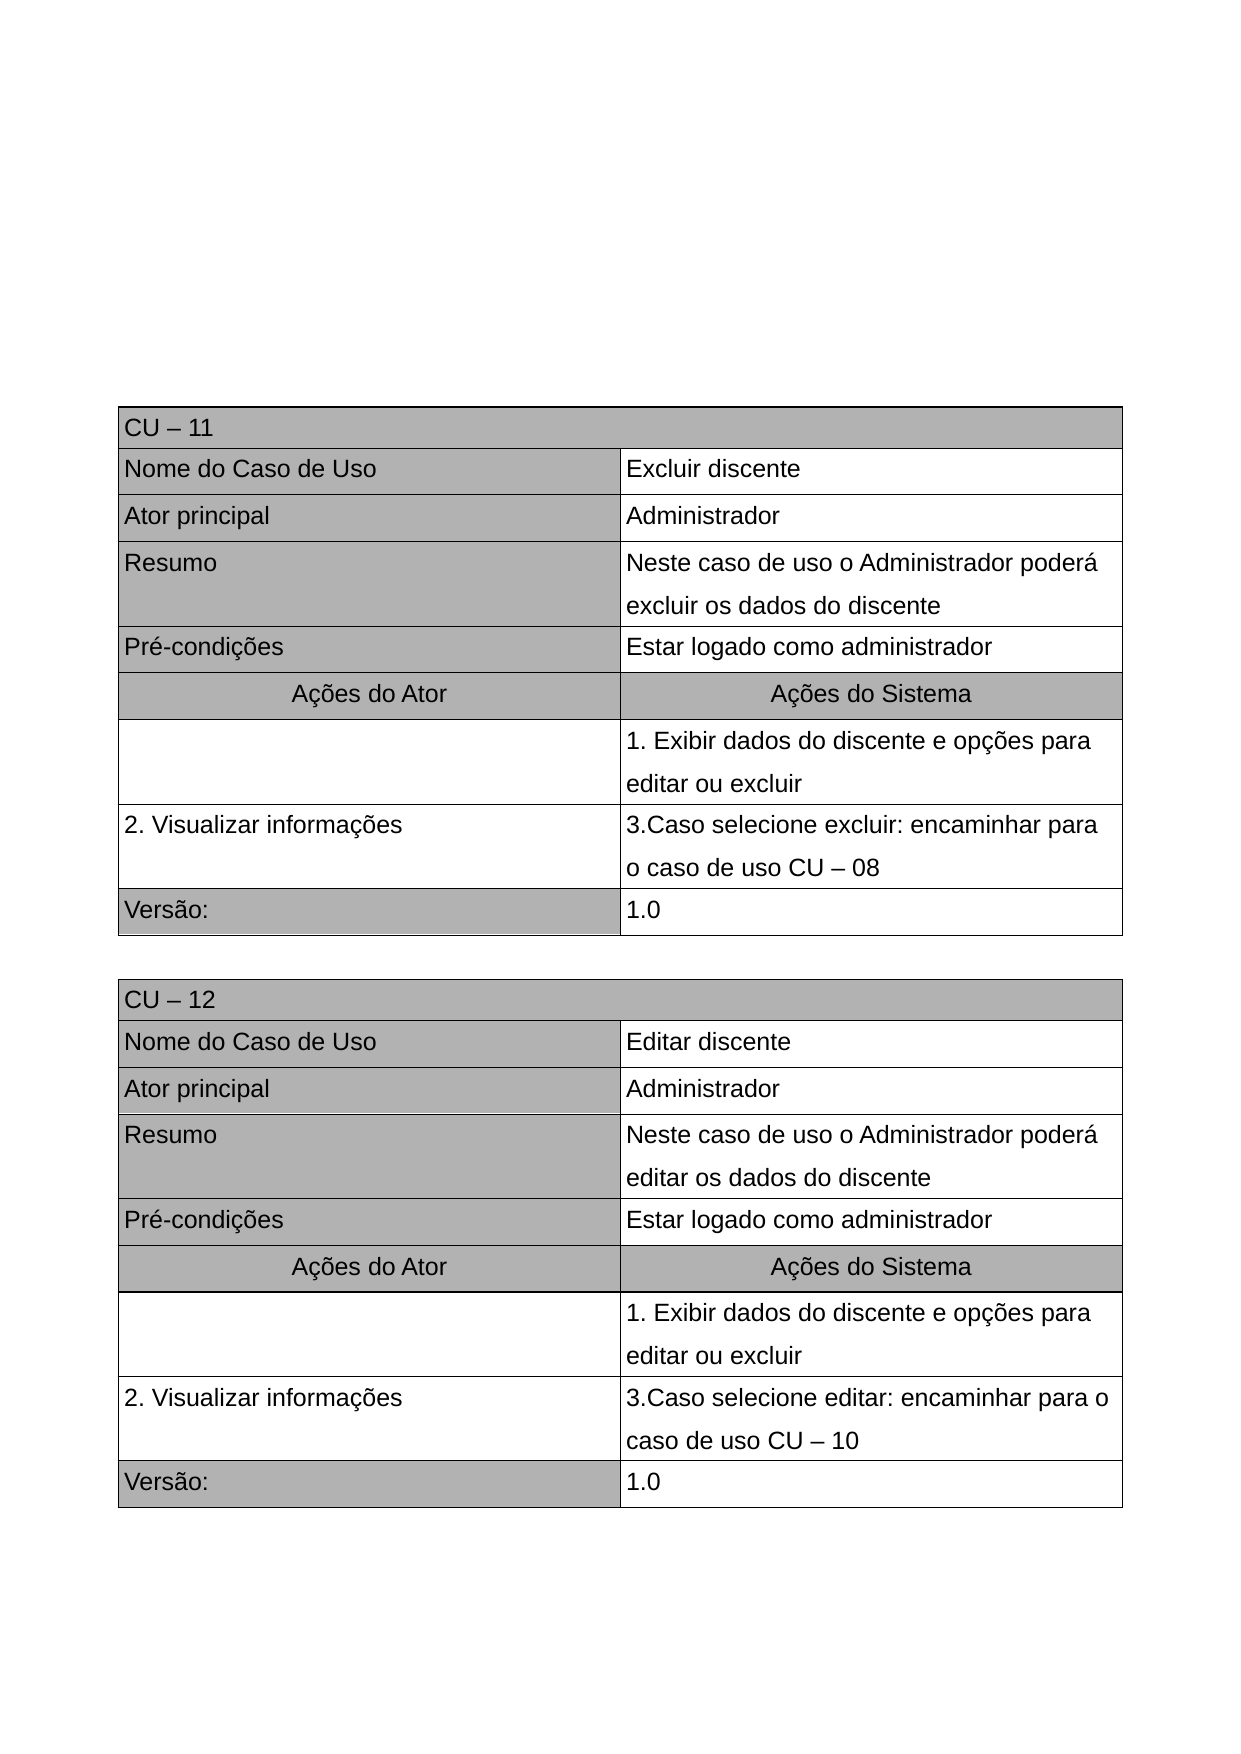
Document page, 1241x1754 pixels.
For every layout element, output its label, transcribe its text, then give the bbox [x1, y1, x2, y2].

table_cell Versão: [119, 889, 620, 934]
table_cell Nome do Caso de Uso [119, 449, 620, 494]
table_cell Ator principal [119, 1068, 620, 1113]
table_cell Pré-condições [119, 1199, 620, 1245]
table_cell Nome do Caso de Uso [119, 1021, 620, 1067]
table_cell Resumo [119, 1115, 620, 1198]
table_cell Ações do Ator [119, 673, 620, 719]
table_cell Estar logado como administrador [621, 627, 1122, 672]
table_cell 2. Visualizar informações [119, 1377, 620, 1460]
table_cell Estar logado como administrador [621, 1199, 1122, 1245]
table_cell Ações do Sistema [621, 673, 1122, 719]
table_cell 3.Caso selecione editar: encaminhar para o caso de uso CU – 10 [621, 1377, 1122, 1460]
table_cell Administrador [621, 495, 1122, 541]
table_cell 1. Exibir dados do discente e opções para editar ou excluir [621, 1293, 1122, 1376]
table_cell Administrador [621, 1068, 1122, 1113]
table_cell Ações do Ator [119, 1246, 620, 1291]
table_cell Editar discente [621, 1021, 1122, 1067]
table_cell Excluir discente [621, 449, 1122, 494]
table_cell 2. Visualizar informações [119, 805, 620, 888]
table_header CU – 12 [119, 980, 1122, 1020]
table_cell [119, 720, 620, 803]
table_cell Neste caso de uso o Administrador poderá excluir os dados do discente [621, 542, 1122, 626]
table_cell Versão: [119, 1461, 620, 1507]
table_cell Pré-condições [119, 627, 620, 672]
table_cell Neste caso de uso o Administrador poderá editar os dados do discente [621, 1115, 1122, 1198]
table_cell Resumo [119, 542, 620, 626]
table_cell Ator principal [119, 495, 620, 541]
table_cell Ações do Sistema [621, 1246, 1122, 1291]
table_cell 1.0 [621, 1461, 1122, 1507]
table_cell 3.Caso selecione excluir: encaminhar para o caso de uso CU – 08 [621, 805, 1122, 888]
table_header CU – 11 [119, 408, 1122, 448]
table_cell 1.0 [621, 889, 1122, 934]
table_cell 1. Exibir dados do discente e opções para editar ou excluir [621, 720, 1122, 803]
table_cell [119, 1293, 620, 1376]
